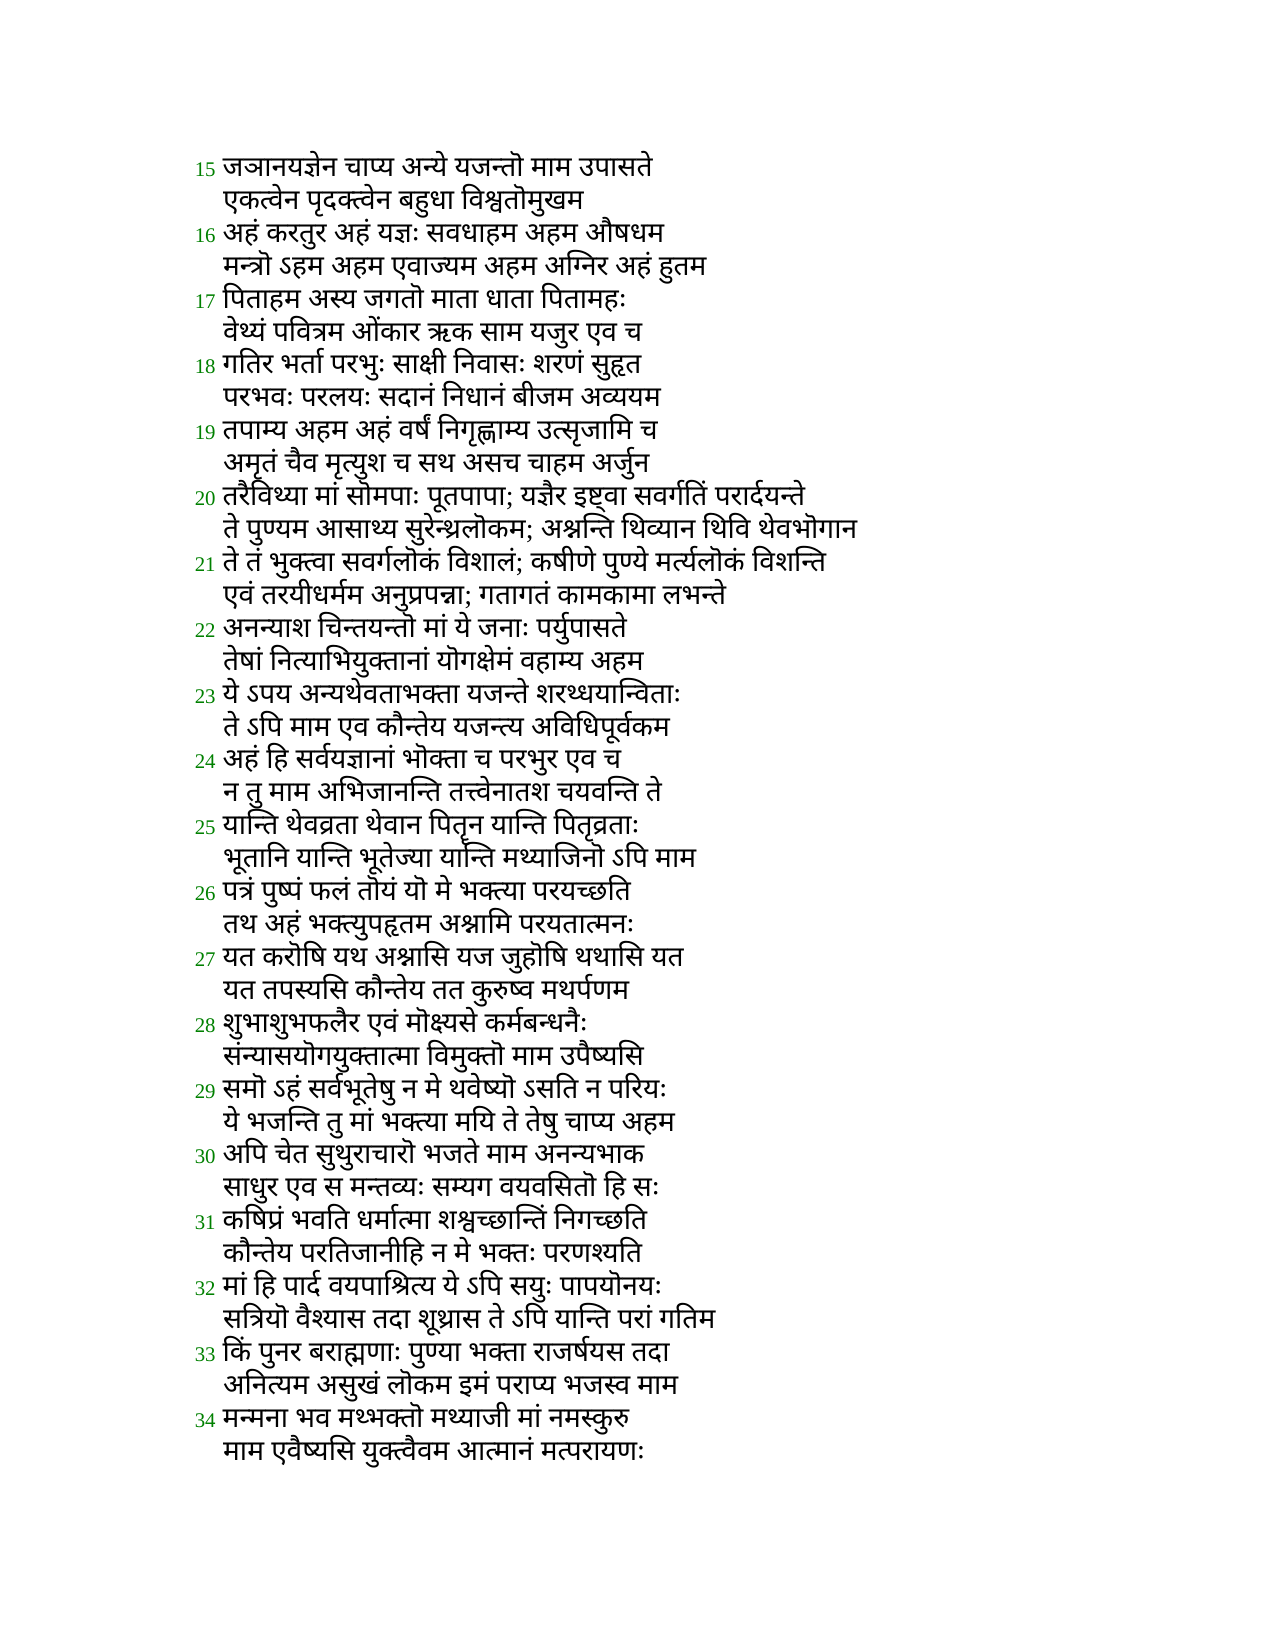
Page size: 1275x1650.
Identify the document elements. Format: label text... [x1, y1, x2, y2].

text 15 जञानयज्ञेन चाप्य अन्ये यजन्तॊ माम उपासते एकत्वेन पृदक्त्वेन बहुधा विश्वतॊमुखम 16 अहं करतुर अहं यज्ञः सवधाहम अहम औषधम मन्त्रॊ ऽहम अहम एवाज्यम अहम अग्निर अहं हुतम 17 पिताहम अस्य जगतॊ माता धाता पितामहः वेथ्यं पवित्रम ओंकार ऋक साम यजुर एव च 18 गतिर भर्ता परभुः साक्षी निवासः शरणं सुहृत परभवः परलयः सदानं निधानं बीजम अव्ययम 19 तपाम्य अहम अहं वर्षं निगृह्णाम्य उत्सृजामि च अमृतं चैव मृत्युश च सथ असच चाहम अर्जुन 20 तरैविथ्या मां सॊमपाः पूतपापा; यज्ञैर इष्ट्वा सवर्गतिं परार्दयन्ते ते पुण्यम आसाथ्य सुरेन्थ्रलॊकम; अश्नन्ति थिव्यान थिवि थेवभॊगान 21 ते तं भुक्त्वा सवर्गलॊकं विशालं; कषीणे पुण्ये मर्त्यलॊकं विशन्ति एवं तरयीधर्मम अनुप्रपन्ना; गतागतं कामकामा लभन्ते 22 अनन्याश चिन्तयन्तॊ मां ये जनाः पर्युपासते तेषां नित्याभियुक्तानां यॊगक्षेमं वहाम्य अहम 23 ये ऽपय अन्यथेवताभक्ता यजन्ते शरथ्धयान्विताः ते ऽपि माम एव कौन्तेय यजन्त्य अविधिपूर्वकम 24 अहं हि सर्वयज्ञानां भॊक्ता च परभुर एव च न तु माम अभिजानन्ति तत्त्वेनातश चयवन्ति ते 25 यान्ति थेवव्रता थेवान पितॄन यान्ति पितृव्रताः भूतानि यान्ति भूतेज्या यान्ति मथ्याजिनॊ ऽपि माम 26 पत्रं पुष्पं फलं तॊयं यॊ मे भक्त्या परयच्छति तथ अहं भक्त्युपहृतम अश्नामि परयतात्मनः 27 यत करॊषि यथ अश्नासि यज जुहॊषि थथासि यत यत तपस्यसि कौन्तेय तत कुरुष्व मथर्पणम 28 शुभाशुभफलैर एवं मॊक्ष्यसे कर्मबन्धनैः संन्यासयॊगयुक्तात्मा विमुक्तॊ माम उपैष्यसि 29 समॊ ऽहं सर्वभूतेषु न मे थवेष्यॊ ऽसति न परियः ये भजन्ति तु मां भक्त्या मयि ते तेषु चाप्य अहम 30 अपि चेत सुथुराचारॊ भजते माम अनन्यभाक साधुर एव स मन्तव्यः सम्यग वयवसितॊ हि सः 31 कषिप्रं भवति धर्मात्मा शश्वच्छान्तिं निगच्छति कौन्तेय परतिजानीहि न मे भक्तः परणश्यति 32 मां हि पार्द वयपाश्रित्य ये ऽपि सयुः पापयॊनयः सत्रियॊ वैश्यास तदा शूथ्रास ते ऽपि यान्ति परां गतिम 33 किं पुनर बराह्मणाः पुण्या भक्ता राजर्षयस तदा अनित्यम असुखं लॊकम इमं पराप्य भजस्व माम 34 मन्मना भव मथ्भक्तॊ मथ्याजी मां नमस्कुरु माम एवैष्यसि युक्त्वैवम आत्मानं मत्परायणः [187, 150, 1087, 1467]
